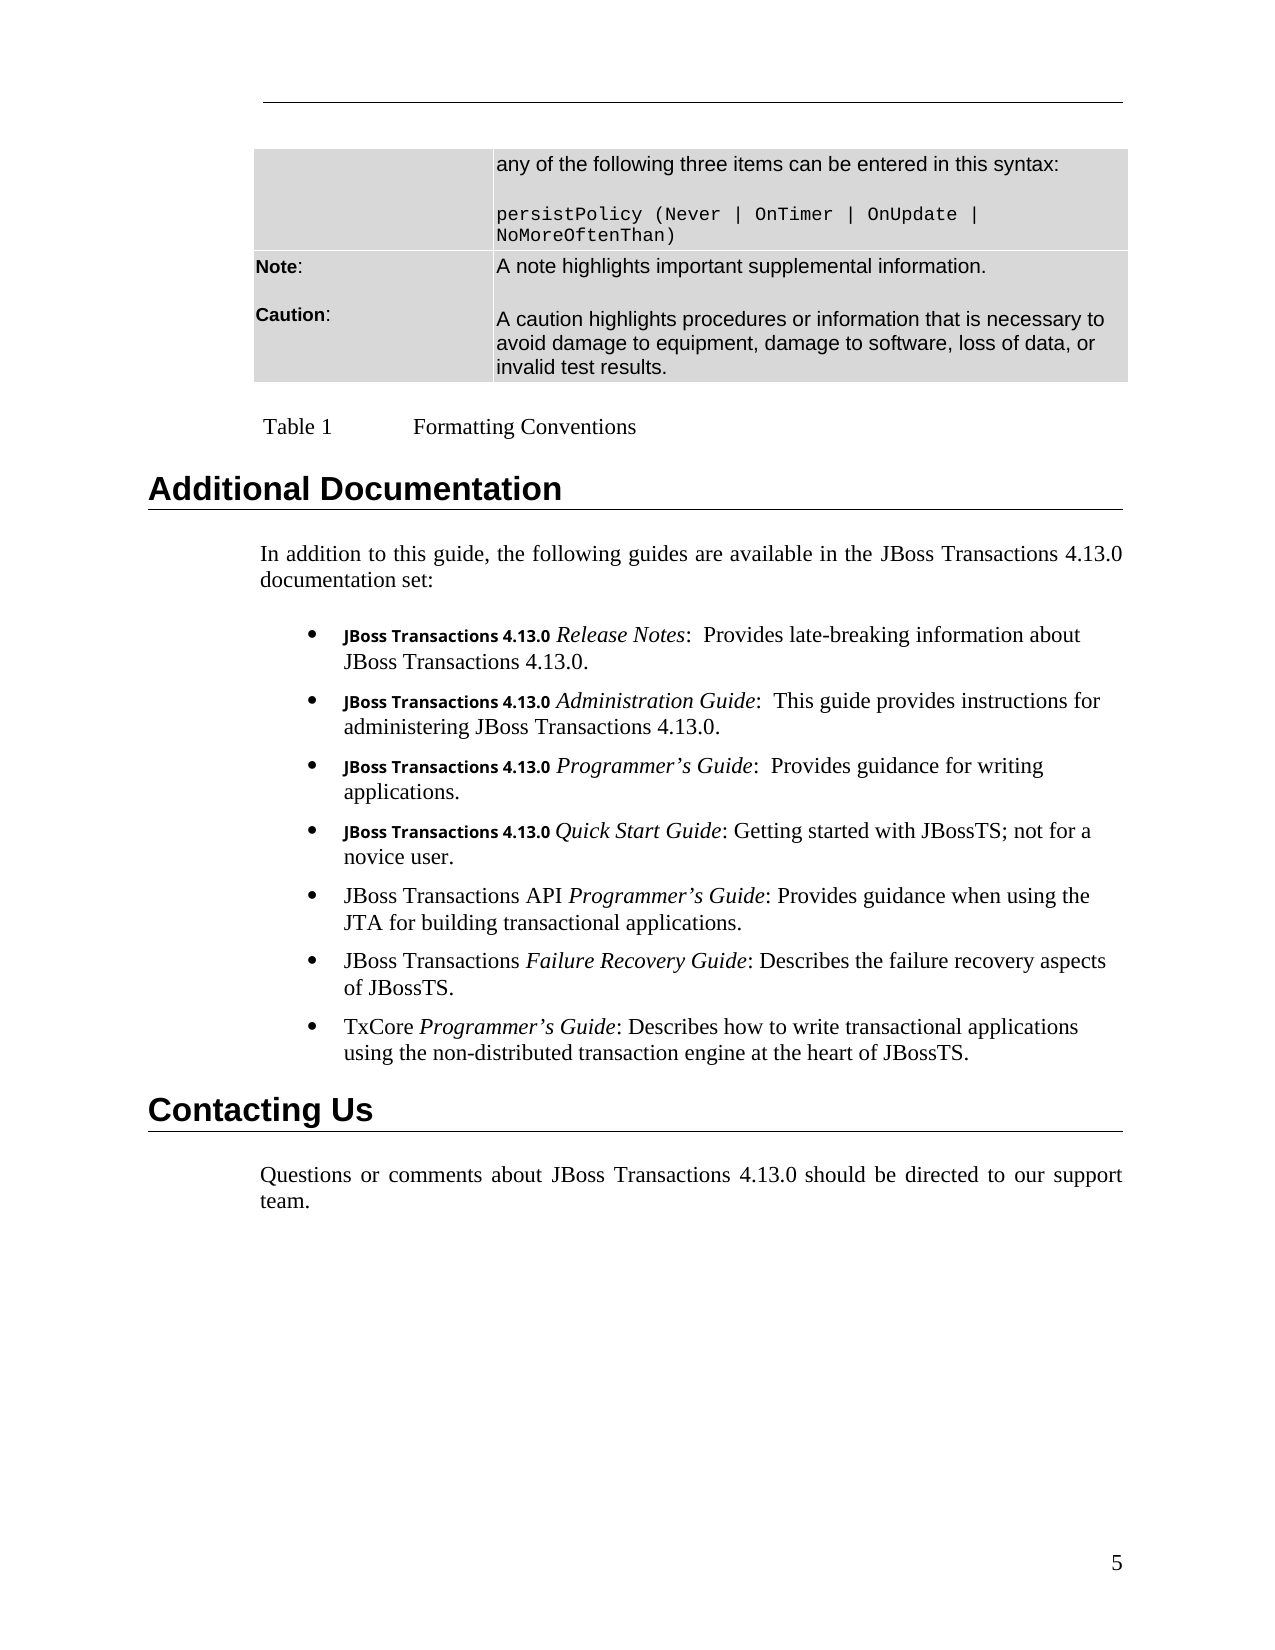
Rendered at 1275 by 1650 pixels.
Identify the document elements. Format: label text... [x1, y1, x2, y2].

text Questions or comments about JBoss Transactions 4.11.0 should be directed to our support team. [260, 1161, 1123, 1214]
list JBoss Transactions Failure Recovery Guide: Describes the failure recovery aspects of JBossTS. [308, 947, 1123, 1000]
list JBoss Transactions 4.11.0 Quick Start Guide: Getting started with JBossTS; not for a novice user. [308, 817, 1123, 870]
list TxCore Programmer’s Guide: Describes how to write transactional applications using the non-distributed transaction engine at the heart of JBossTS. [308, 1013, 1123, 1065]
list JBoss Transactions 4.11.0 Release Notes: Provides late-breaking information about JBoss Transactions 4.11.0. [308, 621, 1123, 674]
subtitle Additional Documentation [148, 469, 1123, 509]
text In addition to this guide, the following guides are available in the JBoss Transactions 4.11.0 documentation set: [260, 539, 1123, 592]
table_cell A note highlights important supplemental information. A caution highlights procedures or information that is necessary to avoid damage to equipment, damage to software, loss of data, or invalid test results. [494, 251, 1128, 382]
table_cell [254, 149, 493, 250]
list JBoss Transactions API Programmer’s Guide: Provides guidance when using the JTA for building transactional applications. [308, 882, 1123, 935]
list JBoss Transactions 4.11.0 Programmer’s Guide: Provides guidance for writing applications. [308, 752, 1123, 804]
text Table 1 Formatting Conventions [263, 413, 1123, 440]
list JBoss Transactions 4.11.0 Administration Guide: This guide provides instructions for administering JBoss Transactions 4.11.0. [308, 687, 1123, 739]
table_cell Note: Caution: [254, 251, 493, 382]
subtitle Contacting Us [148, 1090, 1123, 1131]
table_cell any of the following three items can be entered in this syntax: persistPolicy (Never | OnTimer | OnUpdate | NoMoreOftenThan) [494, 149, 1128, 250]
